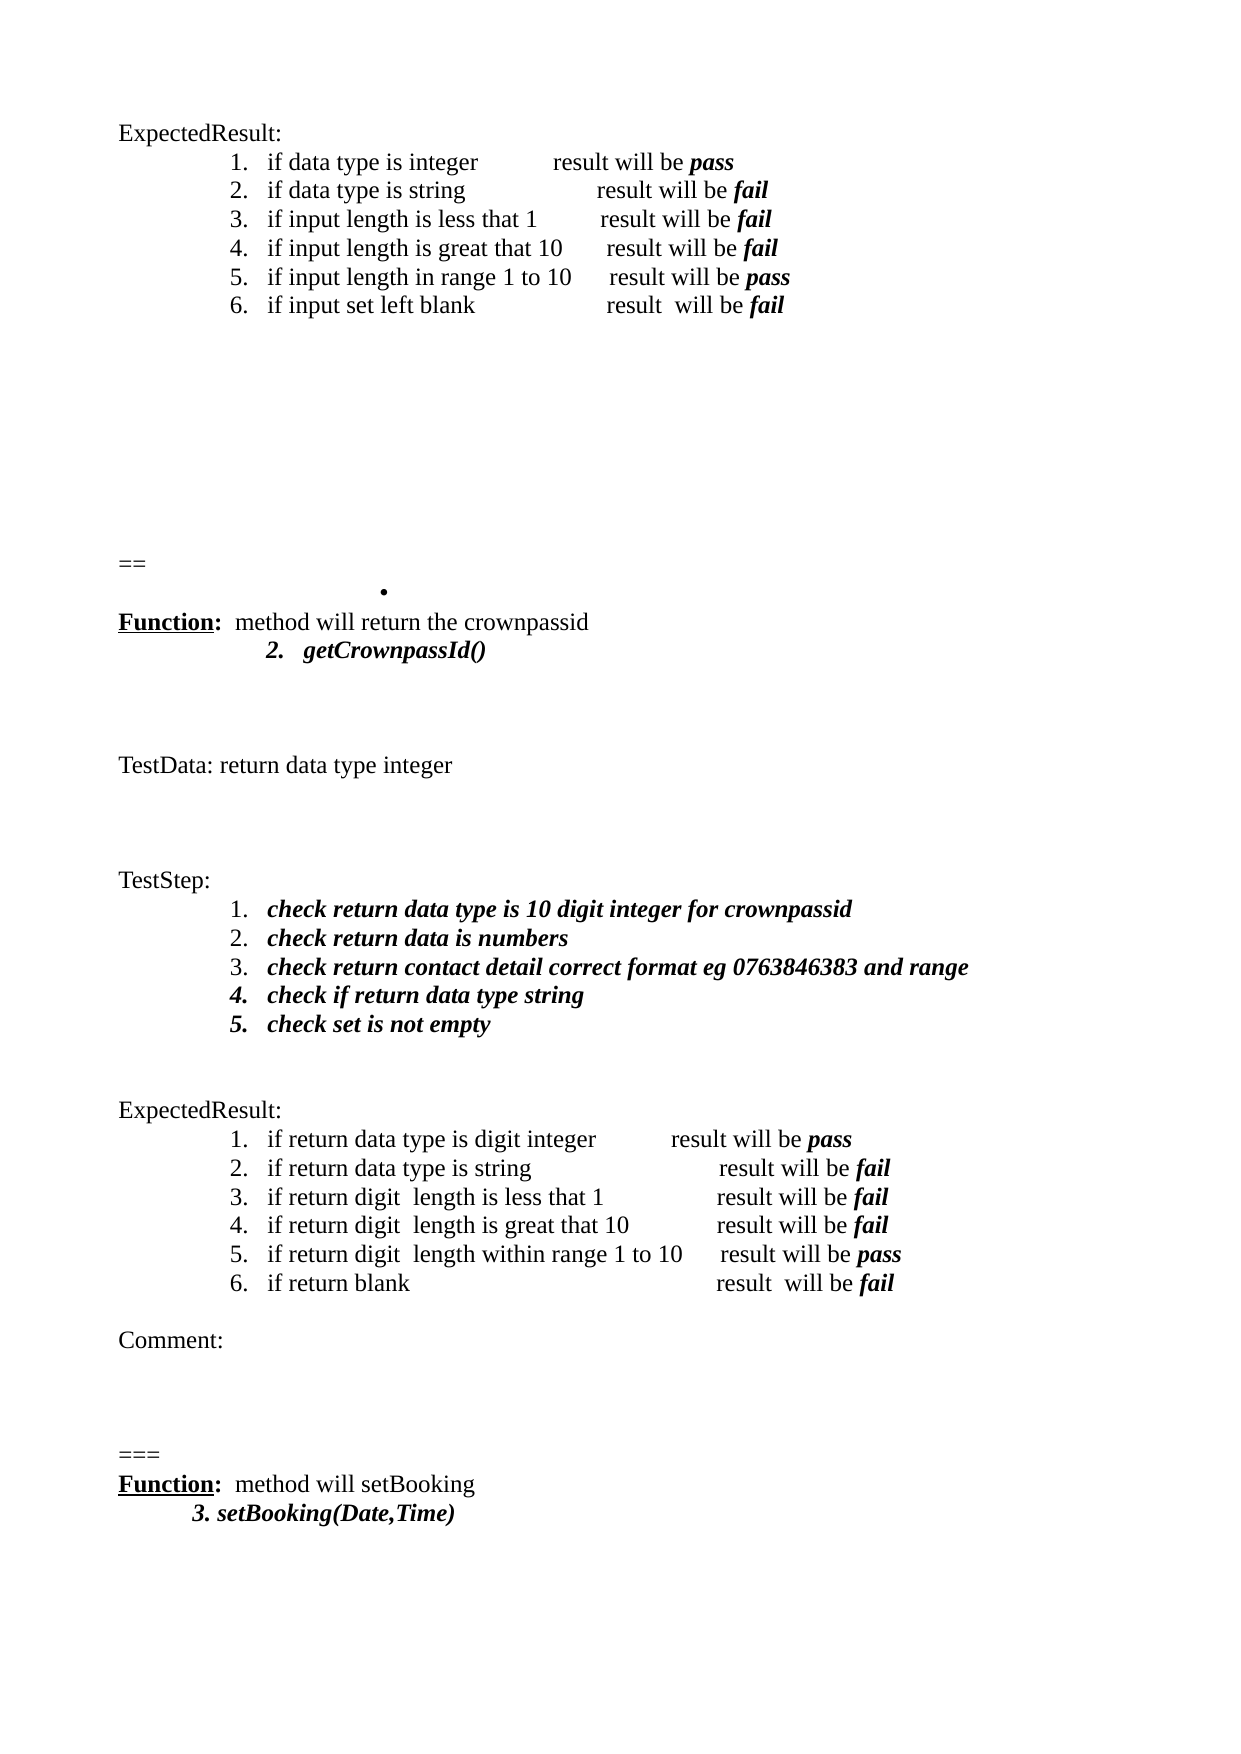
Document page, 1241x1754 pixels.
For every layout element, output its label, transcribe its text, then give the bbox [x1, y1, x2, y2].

text == [118, 549, 1122, 578]
text Comment: [118, 1326, 1122, 1354]
list if input length is less that 1 result will be fail [229, 204, 1122, 233]
list check return contact detail correct format eg 0763846383 and range [229, 952, 1122, 981]
list if return blank result will be fail [229, 1268, 1122, 1297]
list check if return data type string [229, 981, 1122, 1009]
list if data type is string result will be fail [229, 176, 1122, 204]
text Function: method will return the crownpassid [118, 607, 1122, 636]
text ExpectedResult: [118, 118, 1122, 147]
list if return data type is string result will be fail [229, 1153, 1122, 1182]
text 3. setBooking(Date,Time) [118, 1498, 1122, 1527]
text Function: method will setBooking [118, 1469, 1122, 1498]
list if input length in range 1 to 10 result will be pass [229, 262, 1122, 291]
text TestData: return data type integer [118, 751, 1122, 779]
list if return digit length is great that 10 result will be fail [229, 1211, 1122, 1239]
list if return digit length is less that 1 result will be fail [229, 1182, 1122, 1211]
list if input set left blank result will be fail [229, 291, 1122, 319]
list if return digit length within range 1 to 10 result will be pass [229, 1239, 1122, 1268]
text TestStep: [118, 866, 1122, 894]
list check return data is numbers [229, 923, 1122, 952]
text 2. getCrownpassId() [118, 636, 1122, 664]
list if data type is integer result will be pass [229, 147, 1122, 176]
list if return data type is digit integer result will be pass [229, 1124, 1122, 1153]
list check return data type is 10 digit integer for crownpassid [229, 894, 1122, 923]
list check set is not empty [229, 1009, 1122, 1038]
text === [118, 1441, 1122, 1469]
list if input length is great that 10 result will be fail [229, 233, 1122, 262]
text ExpectedResult: [118, 1096, 1122, 1124]
